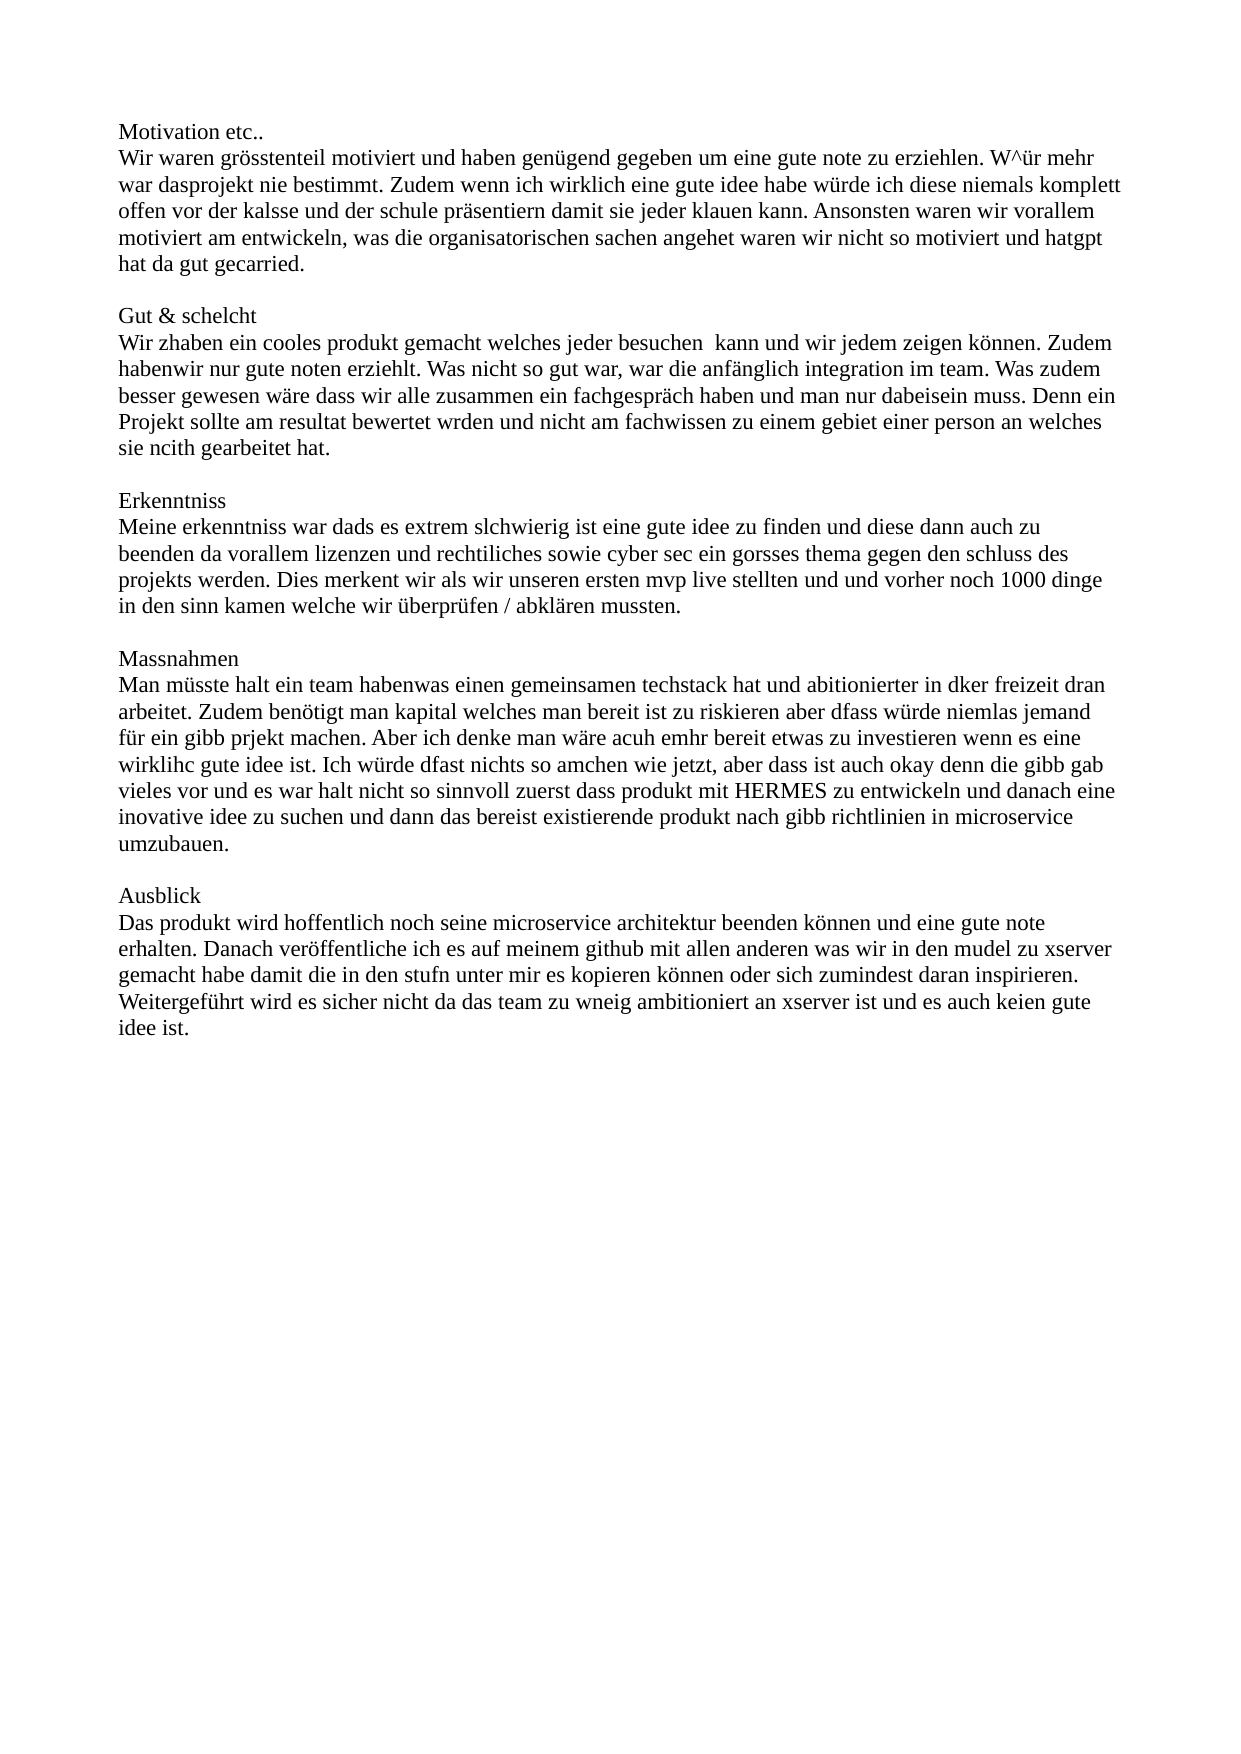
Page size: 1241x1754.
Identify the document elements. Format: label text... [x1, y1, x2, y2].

text Motivation etc.. [118, 118, 1122, 144]
text Man müsste halt ein team habenwas einen gemeinsamen techstack hat und abitionierter in dker freizeit dran arbeitet. Zudem benötigt man kapital welches man bereit ist zu riskieren aber dfass würde niemlas jemand für ein gibb prjekt machen. Aber ich denke man wäre acuh emhr bereit etwas zu investieren wenn es eine wirklihc gute idee ist. Ich würde dfast nichts so amchen wie jetzt, aber dass ist auch okay denn die gibb gab vieles vor und es war halt nicht so sinnvoll zuerst dass produkt mit HERMES zu entwickeln und danach eine inovative idee zu suchen und dann das bereist existierende produkt nach gibb richtlinien in microservice umzubauen. [118, 672, 1122, 856]
text Meine erkenntniss war dads es extrem slchwierig ist eine gute idee zu finden und diese dann auch zu beenden da vorallem lizenzen und rechtiliches sowie cyber sec ein gorsses thema gegen den schluss des projekts werden. Dies merkent wir als wir unseren ersten mvp live stellten und und vorher noch 1000 dinge in den sinn kamen welche wir überprüfen / abklären mussten. [118, 513, 1122, 619]
text Wir waren grösstenteil motiviert und haben genügend gegeben um eine gute note zu erziehlen. W^ür mehr war dasprojekt nie bestimmt. Zudem wenn ich wirklich eine gute idee habe würde ich diese niemals komplett offen vor der kalsse und der schule präsentiern damit sie jeder klauen kann. Ansonsten waren wir vorallem motiviert am entwickeln, was die organisatorischen sachen angehet waren wir nicht so motiviert und hatgpt hat da gut gecarried. [118, 144, 1122, 276]
text Wir zhaben ein cooles produkt gemacht welches jeder besuchen kann und wir jedem zeigen können. Zudem habenwir nur gute noten erziehlt. Was nicht so gut war, war die anfänglich integration im team. Was zudem besser gewesen wäre dass wir alle zusammen ein fachgespräch haben und man nur dabeisein muss. Denn ein Projekt sollte am resultat bewertet wrden und nicht am fachwissen zu einem gebiet einer person an welches sie ncith gearbeitet hat. [118, 329, 1122, 461]
text Erkenntniss [118, 487, 1122, 513]
text Ausblick [118, 882, 1122, 909]
text Das produkt wird hoffentlich noch seine microservice architektur beenden können und eine gute note erhalten. Danach veröffentliche ich es auf meinem github mit allen anderen was wir in den mudel zu xserver gemacht habe damit die in den stufn unter mir es kopieren können oder sich zumindest daran inspirieren. Weitergeführt wird es sicher nicht da das team zu wneig ambitioniert an xserver ist und es auch keien gute idee ist. [118, 909, 1122, 1041]
text Massnahmen [118, 645, 1122, 672]
text Gut & schelcht [118, 303, 1122, 329]
